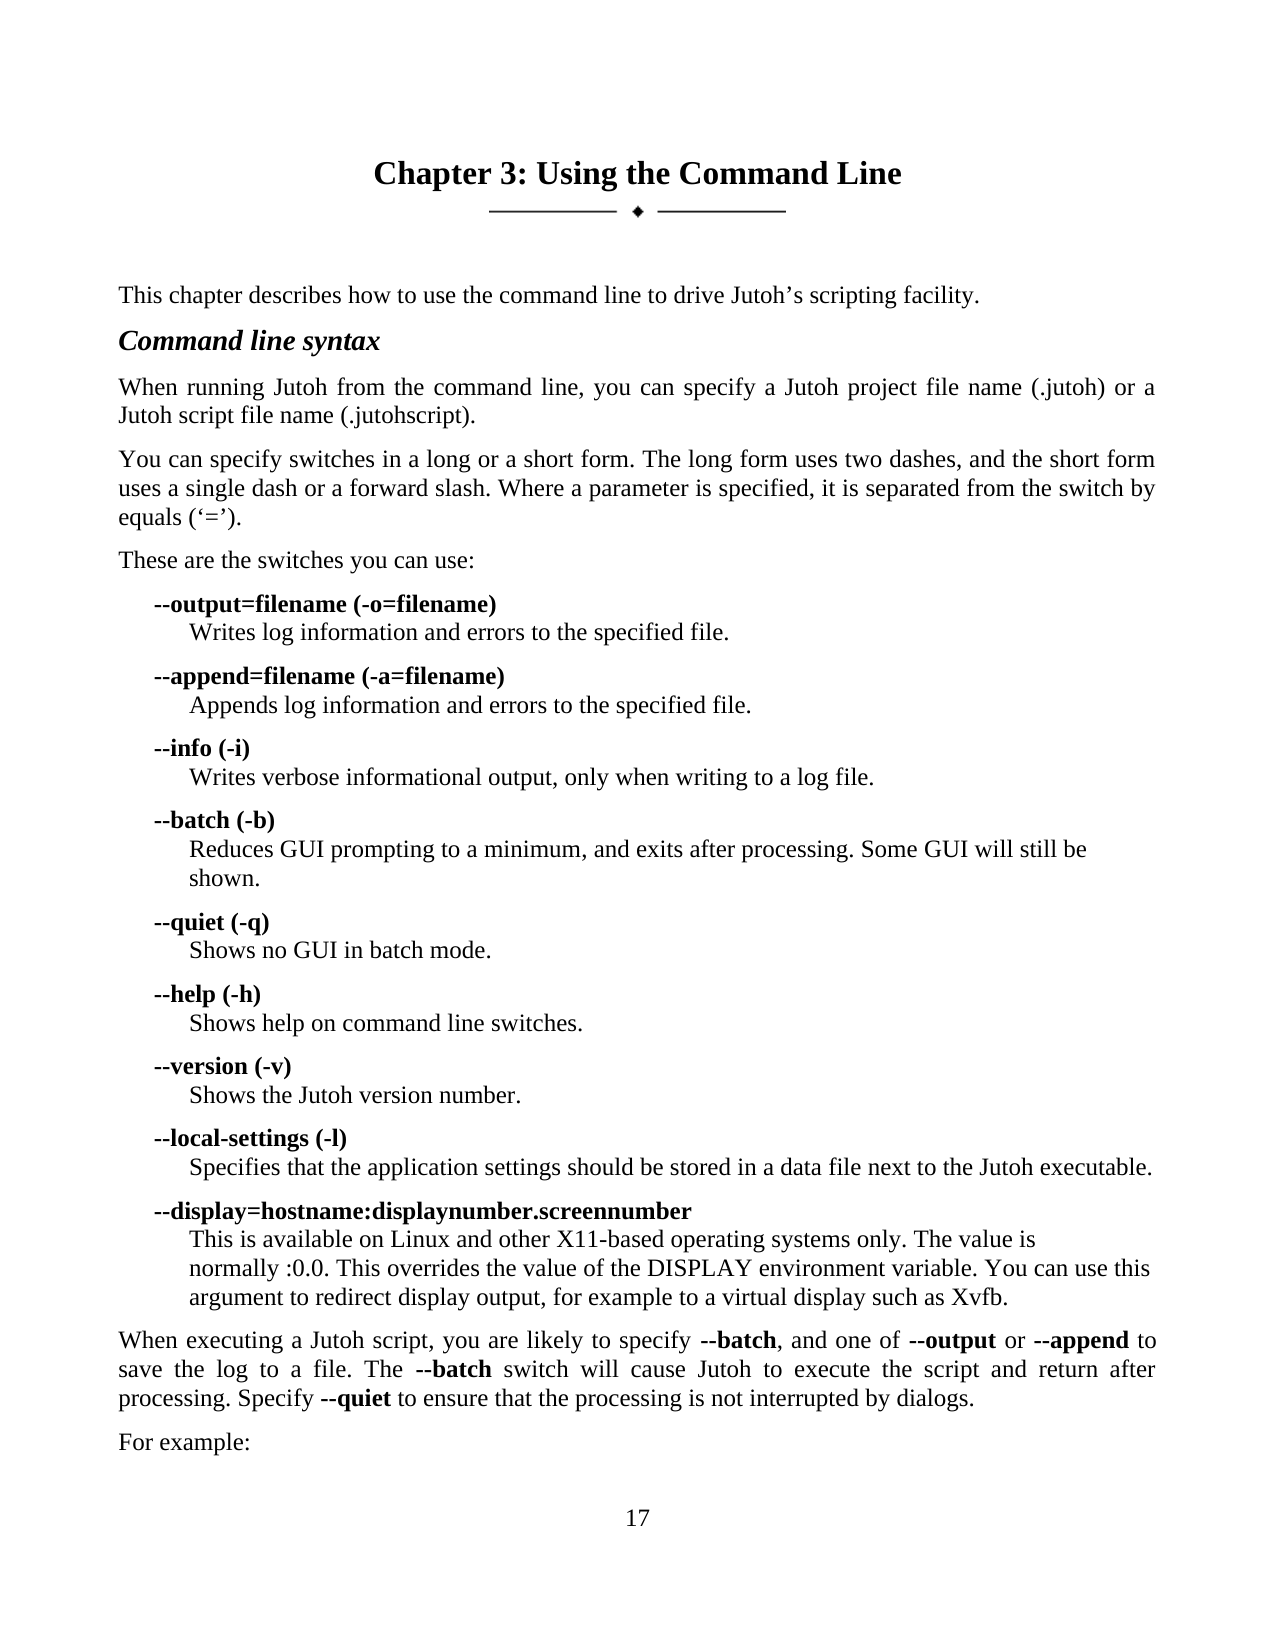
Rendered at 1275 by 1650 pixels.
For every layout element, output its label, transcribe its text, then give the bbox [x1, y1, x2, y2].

text --version (-v) [153, 1051, 1157, 1080]
text Writes log information and errors to the specified file. [189, 617, 1157, 646]
text Specifies that the application settings should be stored in a data file next to the Jutoh executable. [189, 1152, 1157, 1181]
text For example: [118, 1427, 1157, 1455]
text Shows help on command line switches. [189, 1008, 1157, 1036]
text Reduces GUI prompting to a minimum, and exits after processing. Some GUI will still be shown. [189, 834, 1157, 892]
text This is available on Linux and other X11-based operating systems only. The value is normally :0.0. This overrides the value of the DISPLAY environment variable. You can use this argument to redirect display output, for example to a virtual display such as Xvfb. [189, 1224, 1157, 1311]
text --info (-i) [153, 733, 1157, 762]
subtitle Chapter 3: Using the Command Line [118, 153, 1157, 192]
picture [489, 203, 786, 221]
text You can specify switches in a long or a short form. The long form uses two dashes, and the short form uses a single dash or a forward slash. Where a parameter is specified, it is separated from the switch by equals (‘=’). [118, 444, 1157, 530]
text Shows the Jutoh version number. [189, 1080, 1157, 1109]
text --help (-h) [153, 979, 1157, 1008]
text --batch (-b) [153, 806, 1157, 834]
text --append=filename (-a=filename) [153, 661, 1157, 690]
text Appends log information and errors to the specified file. [189, 690, 1157, 718]
text Writes verbose informational output, only when writing to a log file. [189, 762, 1157, 791]
subtitle Command line syntax [118, 323, 1157, 357]
text This chapter describes how to use the command line to drive Jutoh’s scripting facility. [118, 280, 1157, 309]
text --local-settings (-l) [153, 1123, 1157, 1152]
text --output=filename (-o=filename) [153, 589, 1157, 617]
text When executing a Jutoh script, you are likely to specify --batch, and one of --output or --append to save the log to a file. The --batch switch will cause Jutoh to execute the script and return after processing. Specify --quiet to ensure that the processing is not interrupted by dialogs. [118, 1326, 1157, 1412]
text --display=hostname:displaynumber.screennumber [153, 1196, 1157, 1224]
text Shows no GUI in batch mode. [189, 935, 1157, 964]
text --quiet (-q) [153, 907, 1157, 935]
text When running Jutoh from the command line, you can specify a Jutoh project file name (.jutoh) or a Jutoh script file name (.jutohscript). [118, 372, 1157, 429]
text These are the switches you can use: [118, 545, 1157, 574]
